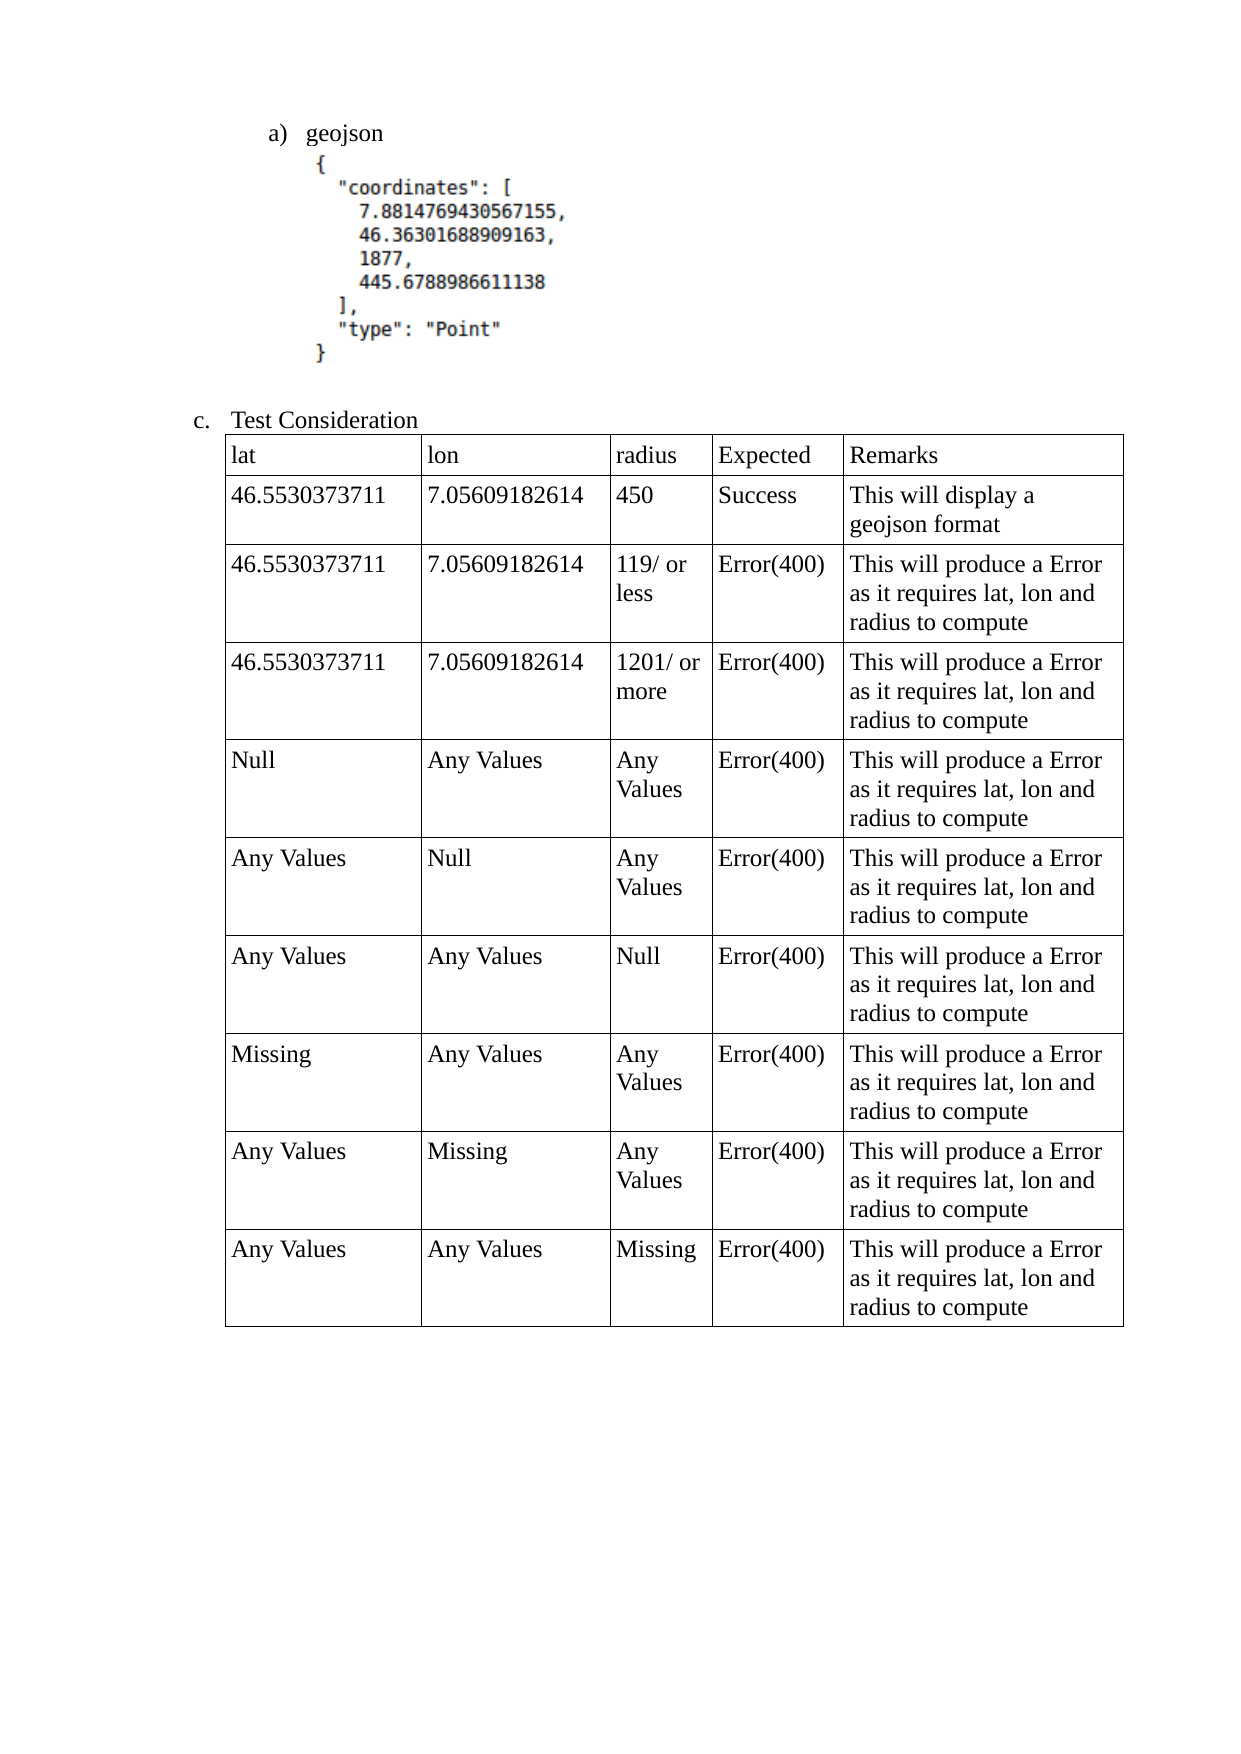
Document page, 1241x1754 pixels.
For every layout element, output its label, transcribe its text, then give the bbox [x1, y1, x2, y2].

table_cell 119/ or less [611, 545, 712, 642]
table_cell 7.05609182614 [422, 545, 610, 642]
table_cell 46.5530373711 [226, 643, 421, 739]
table_cell Null [611, 936, 712, 1033]
table_cell Success [713, 476, 843, 544]
table_cell Any Values [611, 740, 712, 837]
table_cell Error(400) [713, 1230, 843, 1326]
table_cell Missing [422, 1132, 610, 1228]
table_cell Missing [611, 1230, 712, 1326]
table_cell Missing [226, 1034, 421, 1131]
table_cell This will display a geojson format [844, 476, 1123, 544]
table_cell Any Values [611, 1132, 712, 1228]
table_cell Error(400) [713, 1034, 843, 1131]
table_cell 46.5530373711 [226, 545, 421, 642]
table_cell Any Values [422, 1034, 610, 1131]
table_cell This will produce a Error as it requires lat, lon and radius to compute [844, 643, 1123, 739]
table_cell Any Values [226, 936, 421, 1033]
table_cell Error(400) [713, 545, 843, 642]
table_header radius [611, 435, 712, 475]
table_cell Error(400) [713, 1132, 843, 1228]
list Test Consideration [193, 406, 1122, 434]
table_cell Error(400) [713, 740, 843, 837]
table_cell 7.05609182614 [422, 476, 610, 544]
table_header Expected [713, 435, 843, 475]
table_cell 46.5530373711 [226, 476, 421, 544]
table_cell Error(400) [713, 838, 843, 935]
table_cell Any Values [226, 1132, 421, 1228]
table_cell Any Values [422, 740, 610, 837]
table_header Remarks [844, 435, 1123, 475]
table_cell This will produce a Error as it requires lat, lon and radius to compute [844, 740, 1123, 837]
table_cell Any Values [226, 1230, 421, 1326]
table_cell This will produce a Error as it requires lat, lon and radius to compute [844, 545, 1123, 642]
table_cell Null [226, 740, 421, 837]
table_cell This will produce a Error as it requires lat, lon and radius to compute [844, 1230, 1123, 1326]
table_cell Any Values [422, 1230, 610, 1326]
table_cell 7.05609182614 [422, 643, 610, 739]
picture [306, 146, 666, 374]
table_cell Error(400) [713, 643, 843, 739]
table_cell Any Values [611, 1034, 712, 1131]
table_header lon [422, 435, 610, 475]
table_cell This will produce a Error as it requires lat, lon and radius to compute [844, 1034, 1123, 1131]
table_cell Any Values [226, 838, 421, 935]
table_cell Error(400) [713, 936, 843, 1033]
table_cell This will produce a Error as it requires lat, lon and radius to compute [844, 838, 1123, 935]
list geojson [268, 118, 1122, 147]
table_cell Null [422, 838, 610, 935]
table_cell Any Values [422, 936, 610, 1033]
table_cell Any Values [611, 838, 712, 935]
table_header lat [226, 435, 421, 475]
table_cell This will produce a Error as it requires lat, lon and radius to compute [844, 936, 1123, 1033]
table_cell 450 [611, 476, 712, 544]
table_cell 1201/ or more [611, 643, 712, 739]
table_cell This will produce a Error as it requires lat, lon and radius to compute [844, 1132, 1123, 1228]
